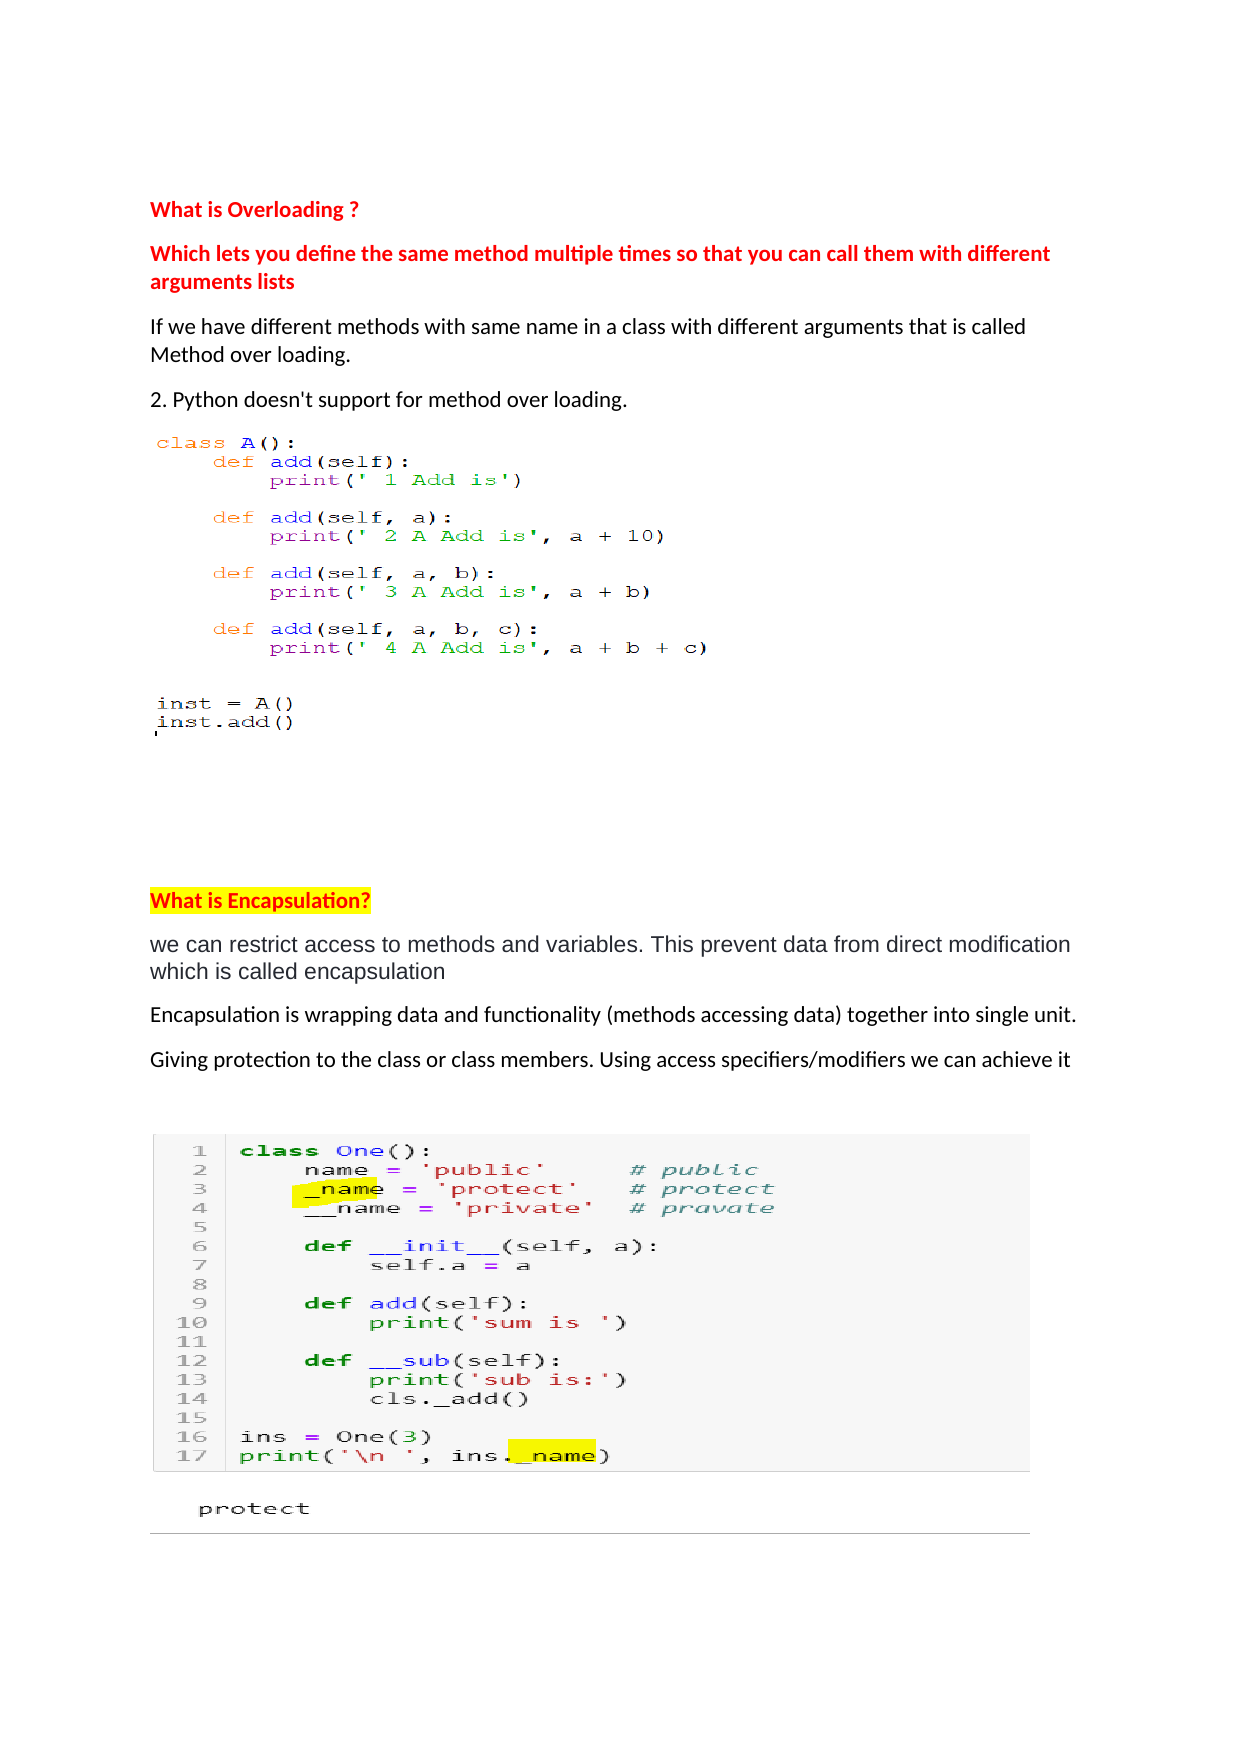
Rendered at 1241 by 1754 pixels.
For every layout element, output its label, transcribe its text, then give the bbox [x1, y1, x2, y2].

text If we have different methods with same name in a class with different arguments that is called Method over loading. [150, 312, 1090, 368]
text 2. Python doesn't support for method over loading. [150, 385, 1090, 413]
text What is Overloading ? [150, 195, 1090, 223]
text What is Encapsulation? [150, 887, 1090, 914]
text we can restrict access to methods and variables. This prevent data from direct modification which is called encapsulation [150, 931, 1090, 984]
text Which lets you define the same method multiple times so that you can call them with different arguments lists [150, 239, 1090, 295]
text Encapsulation is wrapping data and functionality (methods accessing data) together into single unit. [150, 1001, 1090, 1029]
text Giving protection to the class or class members. Using access specifiers/modifiers we can achieve it [150, 1045, 1090, 1073]
